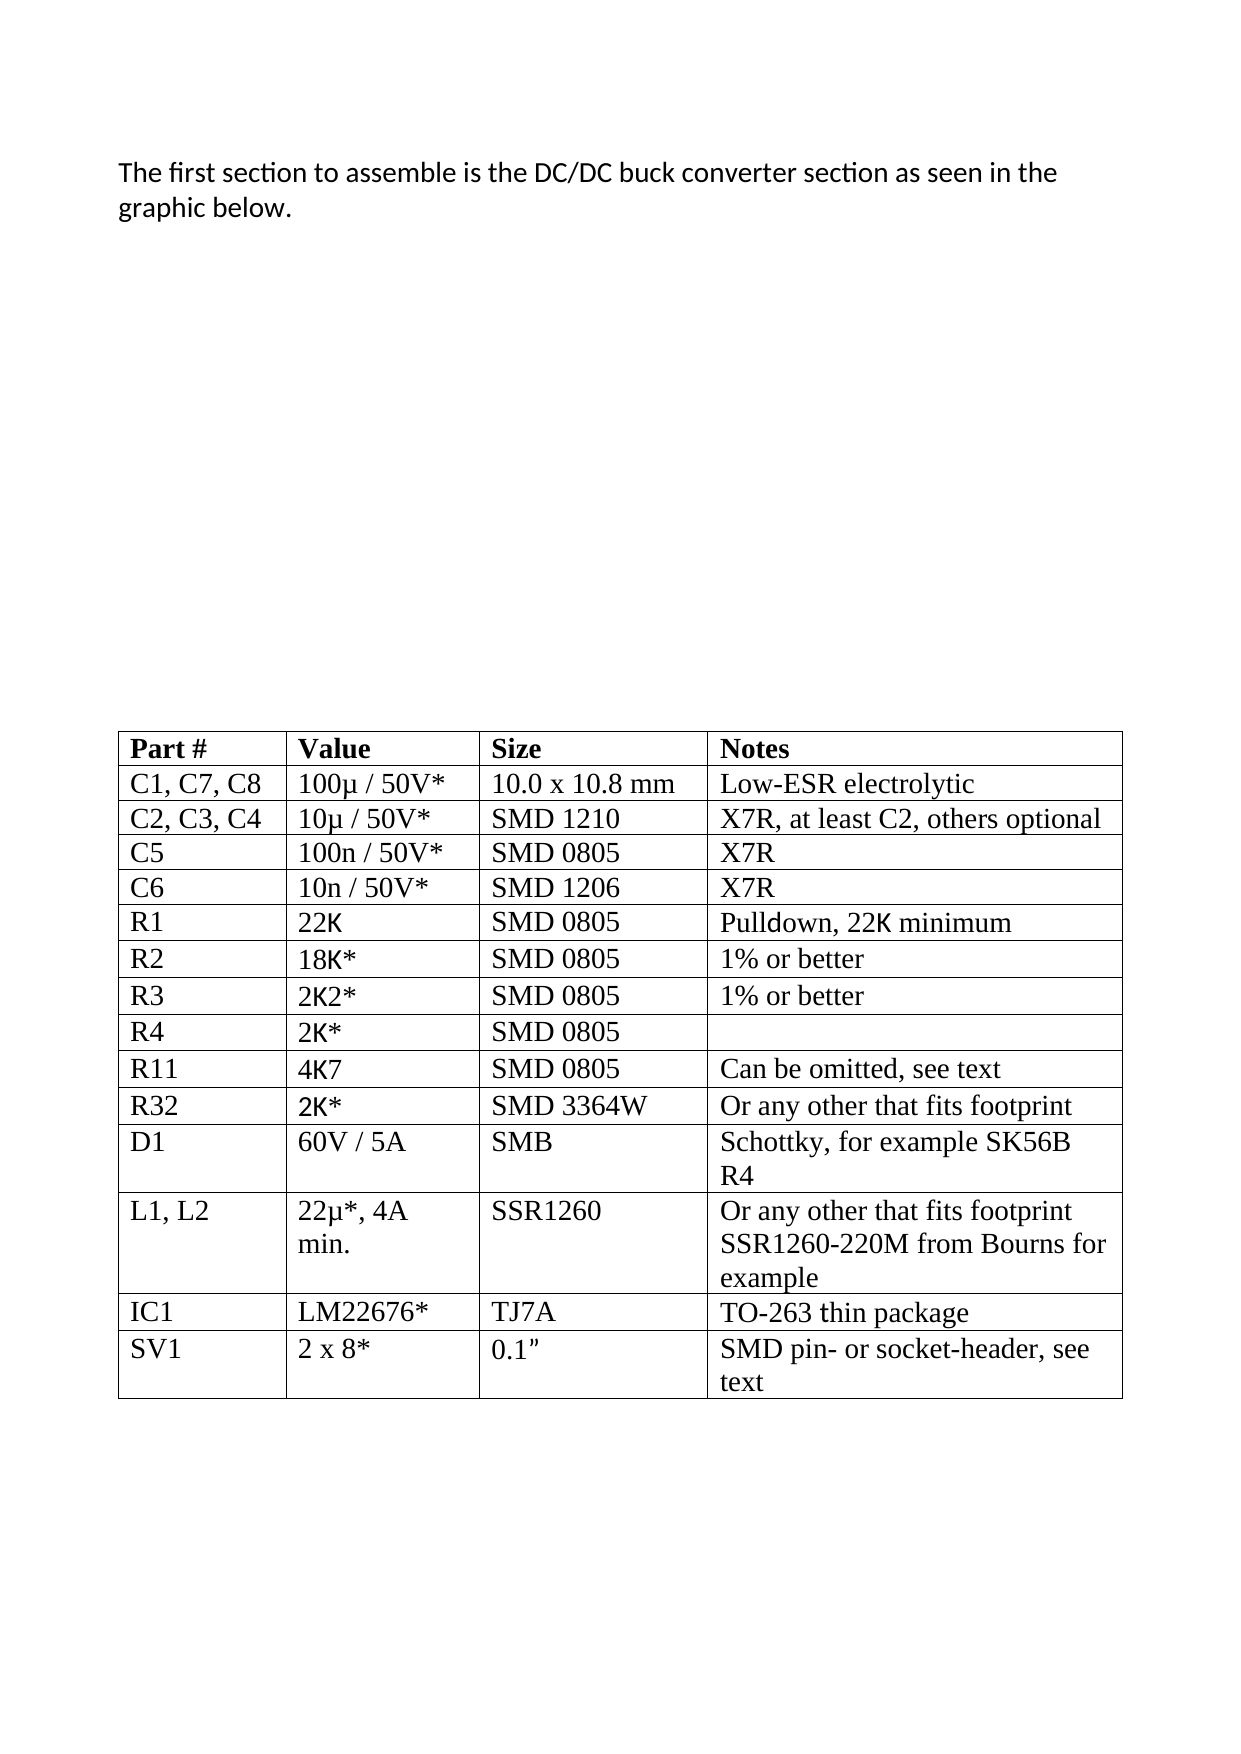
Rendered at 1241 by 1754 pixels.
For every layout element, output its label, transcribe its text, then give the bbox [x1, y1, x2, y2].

table_cell 1% or better [708, 978, 1122, 1013]
table_cell 2K2* [287, 978, 479, 1013]
table_cell SMD 0805 [480, 1051, 707, 1087]
table_cell 0.1” [480, 1331, 707, 1398]
table_cell C5 [119, 835, 286, 869]
picture [446, 274, 794, 695]
table_header Part # [119, 732, 286, 765]
table_cell TJ7A [480, 1294, 707, 1330]
table_cell 60V / 5A [287, 1125, 479, 1192]
table_cell R11 [119, 1051, 286, 1087]
table_cell SMD 3364W [480, 1088, 707, 1123]
table_header Size [480, 732, 707, 765]
table_cell 100n / 50V* [287, 835, 479, 869]
table_cell Or any other that fits footprint [708, 1088, 1122, 1123]
table_cell IC1 [119, 1294, 286, 1330]
table_cell TO-263 thin package [708, 1294, 1122, 1330]
table_cell 10n / 50V* [287, 870, 479, 903]
table_cell Low-ESR electrolytic [708, 766, 1122, 800]
table_cell 10.0 x 10.8 mm [480, 766, 707, 800]
table_cell 100µ / 50V* [287, 766, 479, 800]
table_cell X7R, at least C2, others optional [708, 801, 1122, 834]
table_cell SMD 0805 [480, 978, 707, 1013]
table_cell 1% or better [708, 941, 1122, 977]
table_cell X7R [708, 870, 1122, 903]
table_header Notes [708, 732, 1122, 765]
table_cell 2K* [287, 1015, 479, 1050]
table_cell 4K7 [287, 1051, 479, 1087]
table_cell SMD 1210 [480, 801, 707, 834]
table_cell SMD 0805 [480, 835, 707, 869]
table_cell R2 [119, 941, 286, 977]
table_cell R1 [119, 905, 286, 940]
table_cell SMD 0805 [480, 1015, 707, 1050]
text The first section to assemble is the DC/DC buck converter section as seen in the graphic below. [118, 154, 1122, 225]
table_cell 22µ*, 4A min. [287, 1193, 479, 1293]
table_cell R32 [119, 1088, 286, 1123]
table_cell SMD 0805 [480, 905, 707, 940]
table_cell Or any other that fits footprint SSR1260-220M from Bourns for example [708, 1193, 1122, 1293]
table_cell LM22676* [287, 1294, 479, 1330]
table_cell SMD 1206 [480, 870, 707, 903]
table_cell 2K* [287, 1088, 479, 1123]
table_cell C2, C3, C4 [119, 801, 286, 834]
table_cell 18K* [287, 941, 479, 977]
table_cell SSR1260 [480, 1193, 707, 1293]
table_cell D1 [119, 1125, 286, 1192]
table_cell L1, L2 [119, 1193, 286, 1293]
table_cell 22K [287, 905, 479, 940]
table_cell Pulldown, 22K minimum [708, 905, 1122, 940]
table_cell Can be omitted, see text [708, 1051, 1122, 1087]
table_cell R3 [119, 978, 286, 1013]
table_cell SV1 [119, 1331, 286, 1398]
table_cell C1, C7, C8 [119, 766, 286, 800]
table_cell SMB [480, 1125, 707, 1192]
table_cell C6 [119, 870, 286, 903]
table_cell SMD pin- or socket-header, see text [708, 1331, 1122, 1398]
table_cell 10µ / 50V* [287, 801, 479, 834]
table_cell [708, 1015, 1122, 1050]
table_cell Schottky, for example SK56B R4 [708, 1125, 1122, 1192]
table_cell R4 [119, 1015, 286, 1050]
table_cell 2 x 8* [287, 1331, 479, 1398]
table_cell SMD 0805 [480, 941, 707, 977]
table_cell X7R [708, 835, 1122, 869]
table_header Value [287, 732, 479, 765]
